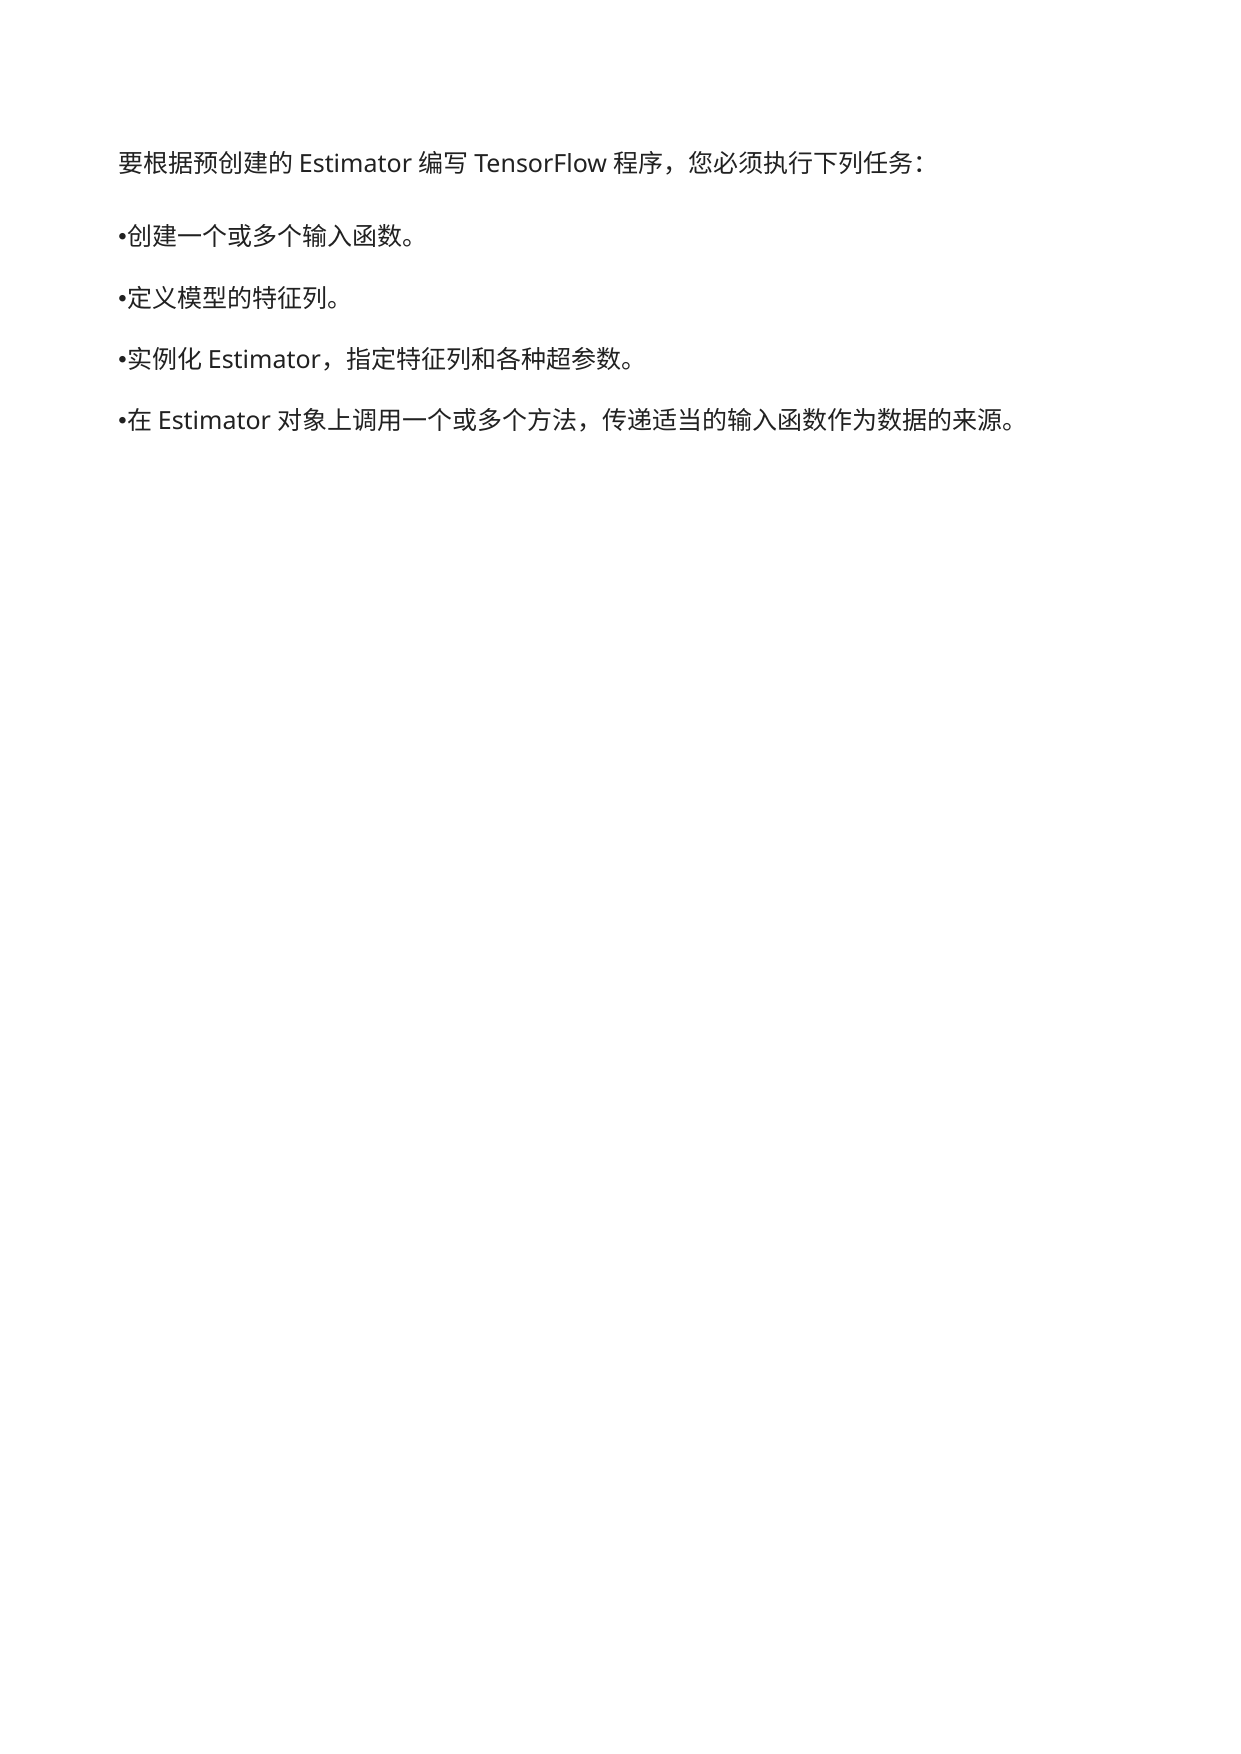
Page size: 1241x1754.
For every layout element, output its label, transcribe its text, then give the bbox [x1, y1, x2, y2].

text 要根据预创建的 Estimator 编写 TensorFlow 程序，您必须执行下列任务： [118, 143, 1122, 179]
list 在 Estimator 对象上调用一个或多个方法，传递适当的输入函数作为数据的来源。 [118, 401, 1122, 437]
list 实例化 Estimator，指定特征列和各种超参数。 [118, 339, 1122, 376]
list 创建一个或多个输入函数。 [118, 217, 1122, 253]
list 定义模型的特征列。 [118, 278, 1122, 314]
